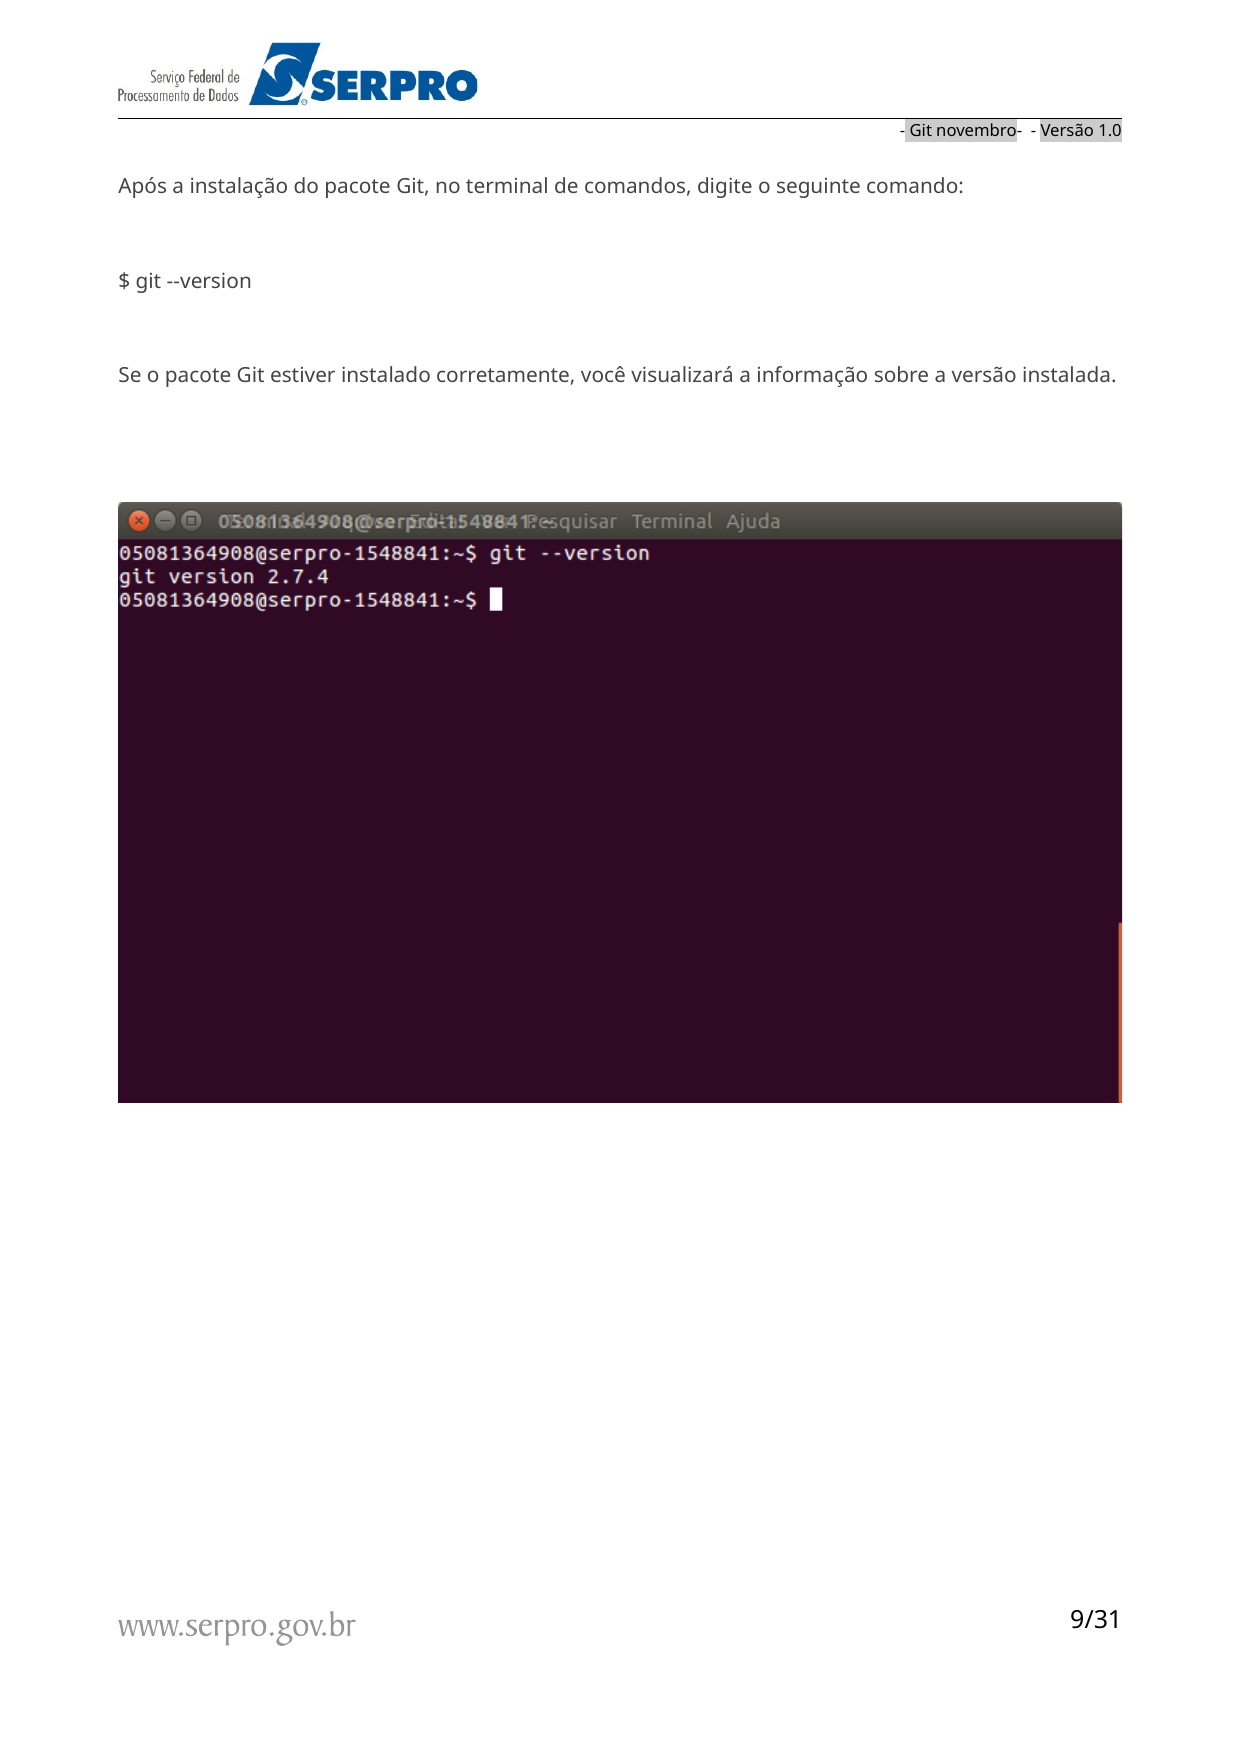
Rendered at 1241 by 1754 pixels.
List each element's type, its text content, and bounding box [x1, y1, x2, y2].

picture [118, 502, 1123, 1103]
text $ git --version [118, 266, 1122, 294]
text Se o pacote Git estiver instalado corretamente, você visualizará a informação sobre a versão instalada. [118, 360, 1122, 389]
text Após a instalação do pacote Git, no terminal de comandos, digite o seguinte comando: [118, 172, 1122, 200]
picture [118, 41, 478, 106]
